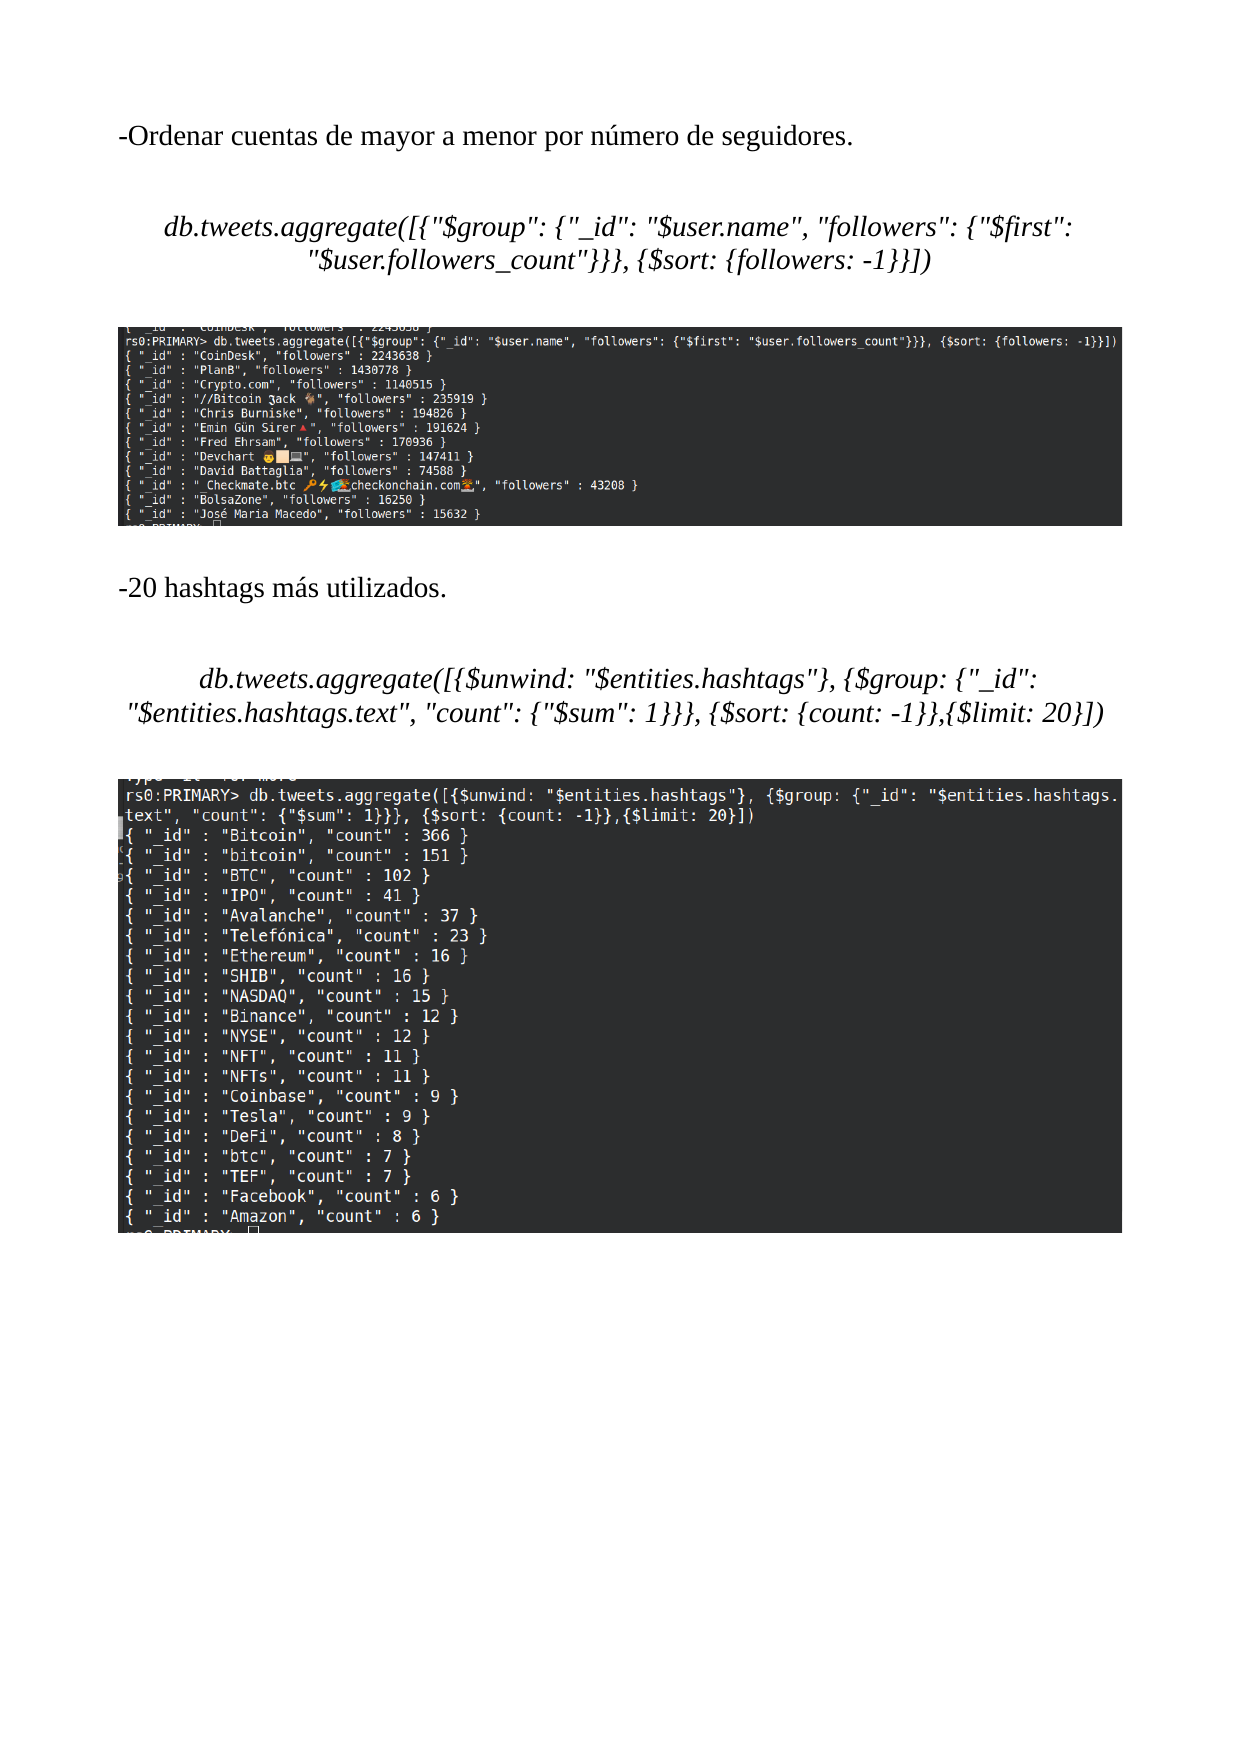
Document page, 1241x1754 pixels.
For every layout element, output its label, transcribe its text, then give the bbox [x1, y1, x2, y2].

text -Ordenar cuentas de mayor a menor por número de seguidores. [118, 118, 1122, 152]
text db.tweets.aggregate([{"$group": {"_id": "$user.name", "followers": {"$first": "$user.followers_count"}}}, {$sort: {followers: -1}}]) [118, 209, 1122, 276]
picture [118, 779, 1123, 1233]
picture [118, 327, 1123, 526]
text -20 hashtags más utilizados. [118, 571, 1122, 604]
text db.tweets.aggregate([{$unwind: "$entities.hashtags"}, {$group: {"_id": "$entities.hashtags.text", "count": {"$sum": 1}}}, {$sort: {count: -1}},{$limit: 20}]) [118, 661, 1122, 728]
